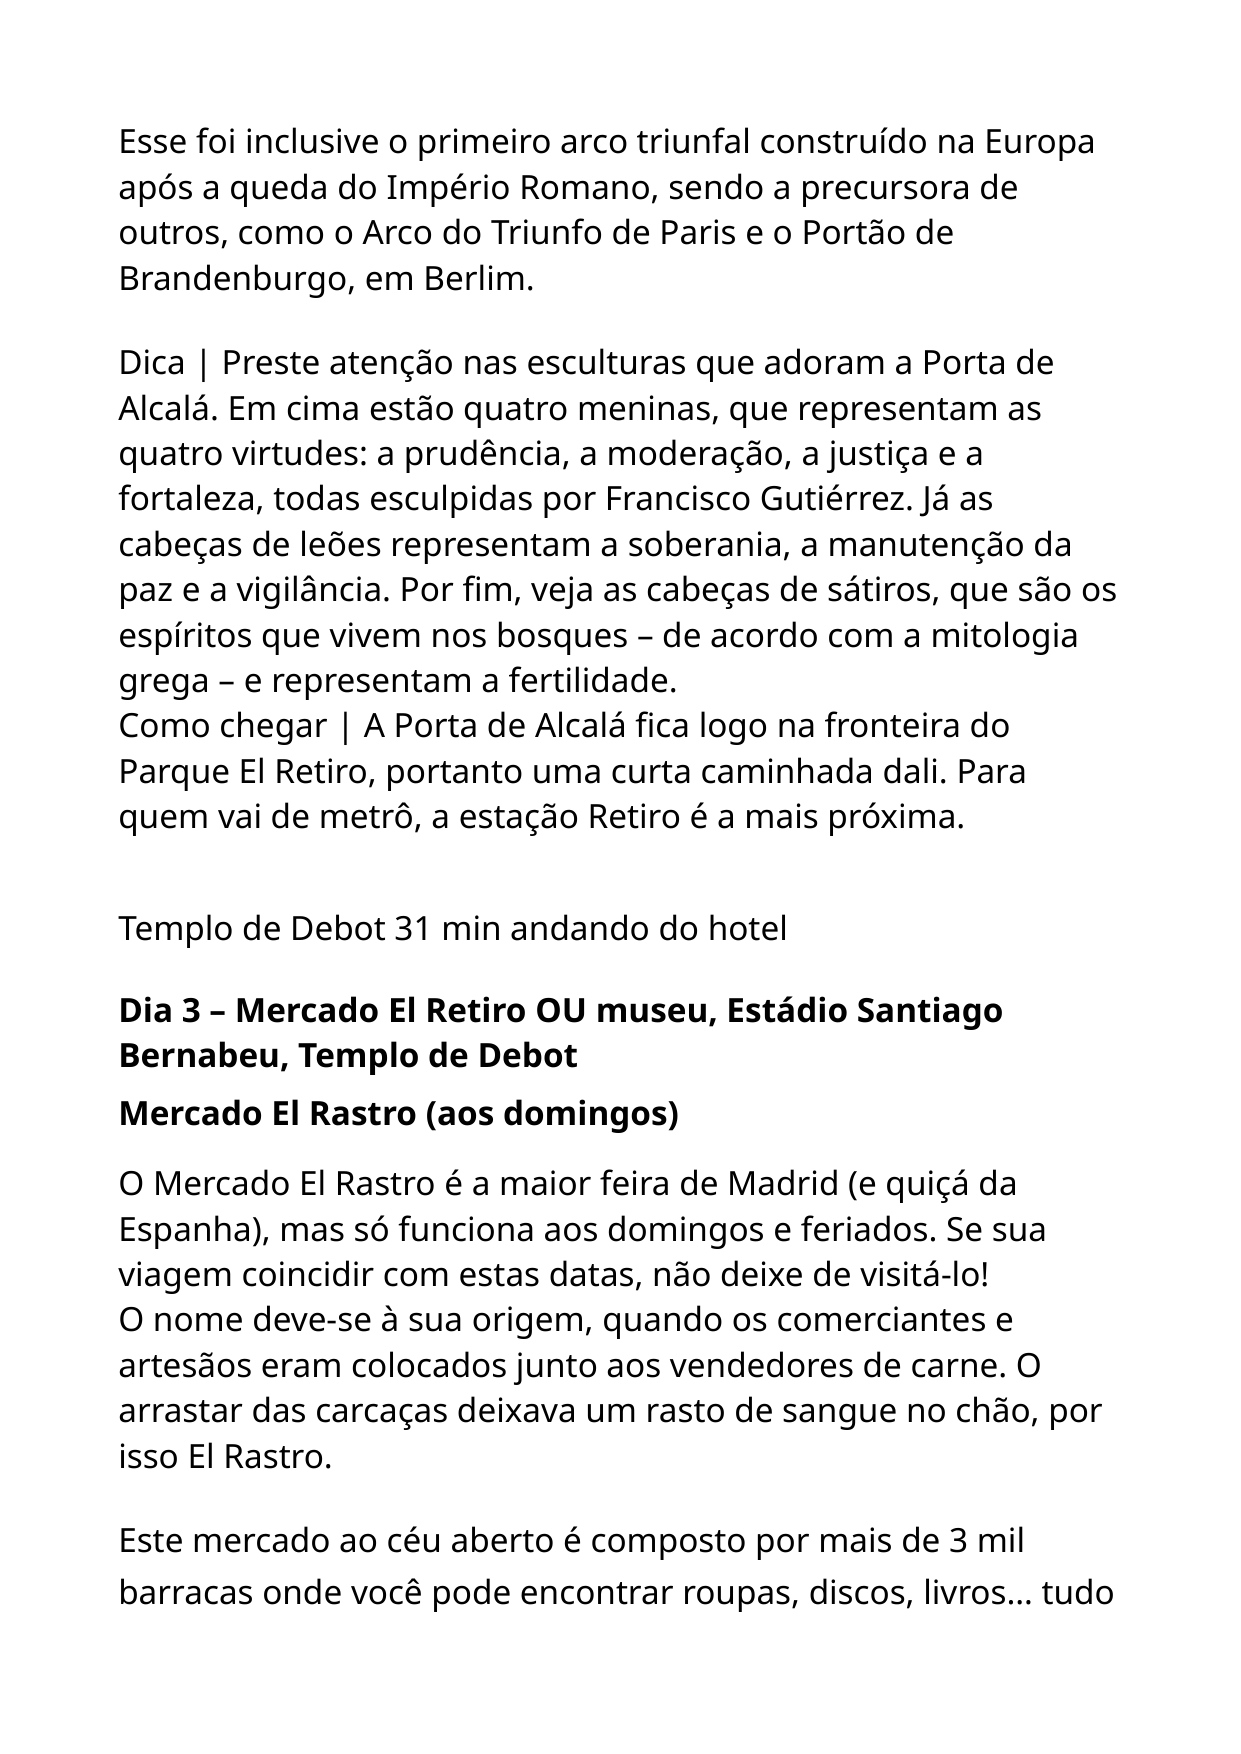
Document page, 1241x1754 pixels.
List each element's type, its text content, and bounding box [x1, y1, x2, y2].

subtitle Dia 3 – Mercado El Retiro OU museu, Estádio Santiago Bernabeu, Templo de Debot [118, 987, 1122, 1077]
text Como chegar | A Porta de Alcalá fica logo na fronteira do Parque El Retiro, portanto uma curta caminhada dali. Para quem vai de metrô, a estação Retiro é a mais próxima. [118, 702, 1122, 838]
text Templo de Debot 31 min andando do hotel [118, 905, 1122, 951]
text Dica | Preste atenção nas esculturas que adoram a Porta de Alcalá. Em cima estão quatro meninas, que representam as quatro virtudes: a prudência, a moderação, a justiça e a fortaleza, todas esculpidas por Francisco Gutiérrez. Já as cabeças de leões representam a soberania, a manutenção da paz e a vigilância. Por fim, veja as cabeças de sátiros, que são os espíritos que vivem nos bosques – de acordo com a mitologia grega – e representam a fertilidade. [118, 339, 1122, 702]
text Esse foi inclusive o primeiro arco triunfal construído na Europa após a queda do Império Romano, sendo a precursora de outros, como o Arco do Triunfo de Paris e o Portão de Brandenburgo, em Berlim. [118, 118, 1122, 300]
subtitle Mercado El Rastro (aos domingos) [118, 1090, 1122, 1135]
text O nome deve-se à sua origem, quando os comerciantes e artesãos eram colocados junto aos vendedores de carne. O arrastar das carcaças deixava um rasto de sangue no chão, por isso El Rastro. [118, 1296, 1122, 1478]
text O Mercado El Rastro é a maior feira de Madrid (e quiçá da Espanha), mas só funciona aos domingos e feriados. Se sua viagem coincidir com estas datas, não deixe de visitá-lo! [118, 1160, 1122, 1296]
text Este mercado ao céu aberto é composto por mais de 3 mil barracas onde você pode encontrar roupas, discos, livros… tudo [118, 1517, 1122, 1614]
